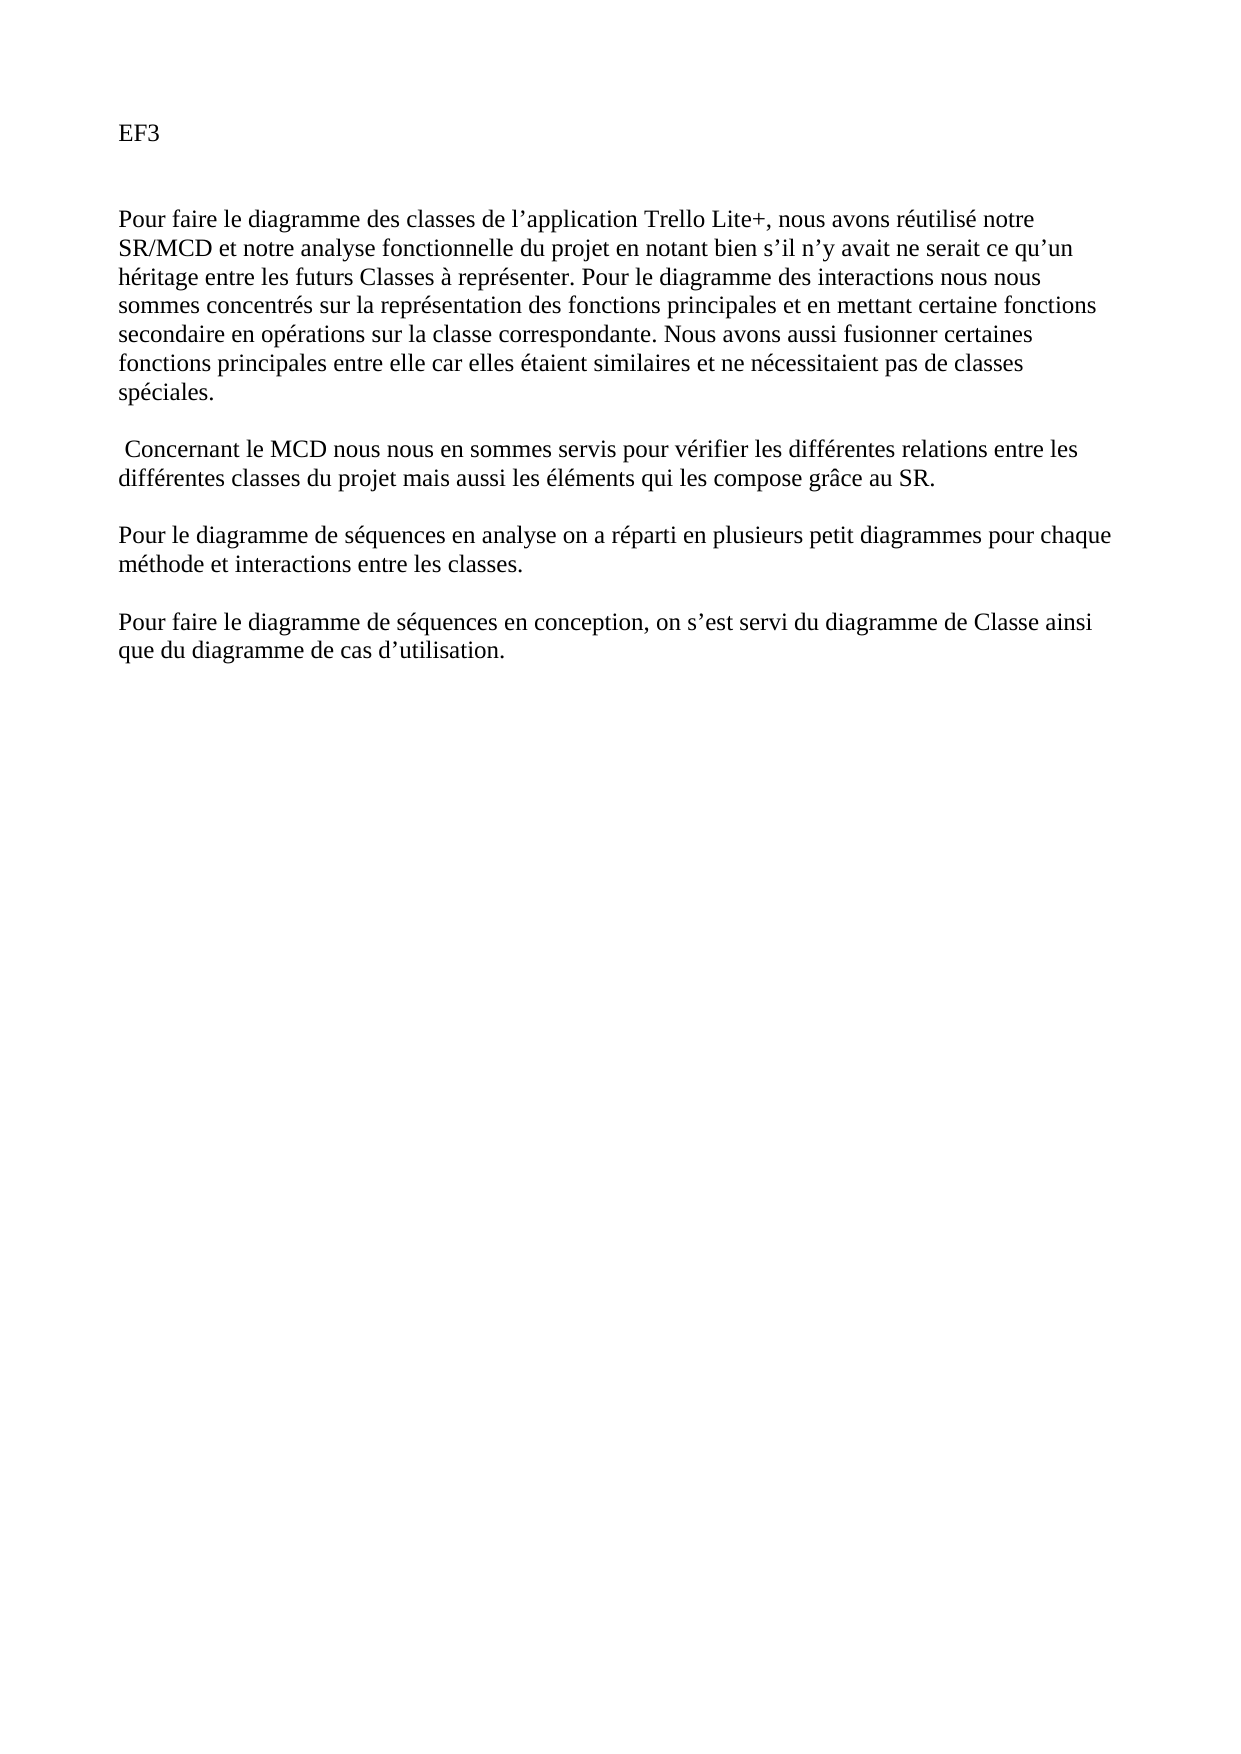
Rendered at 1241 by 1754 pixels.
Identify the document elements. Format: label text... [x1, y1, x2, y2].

text Pour faire le diagramme des classes de l’application Trello Lite+, nous avons réutilisé notre SR/MCD et notre analyse fonctionnelle du projet en notant bien s’il n’y avait ne serait ce qu’un héritage entre les futurs Classes à représenter. Pour le diagramme des interactions nous nous sommes concentrés sur la représentation des fonctions principales et en mettant certaine fonctions secondaire en opérations sur la classe correspondante. Nous avons aussi fusionner certaines fonctions principales entre elle car elles étaient similaires et ne nécessitaient pas de classes spéciales. [118, 204, 1122, 406]
text Pour faire le diagramme de séquences en conception, on s’est servi du diagramme de Classe ainsi que du diagramme de cas d’utilisation. [118, 607, 1122, 664]
text EF3 [118, 118, 1122, 147]
text Pour le diagramme de séquences en analyse on a réparti en plusieurs petit diagrammes pour chaque méthode et interactions entre les classes. [118, 521, 1122, 578]
text Concernant le MCD nous nous en sommes servis pour vérifier les différentes relations entre les différentes classes du projet mais aussi les éléments qui les compose grâce au SR. [118, 434, 1122, 492]
